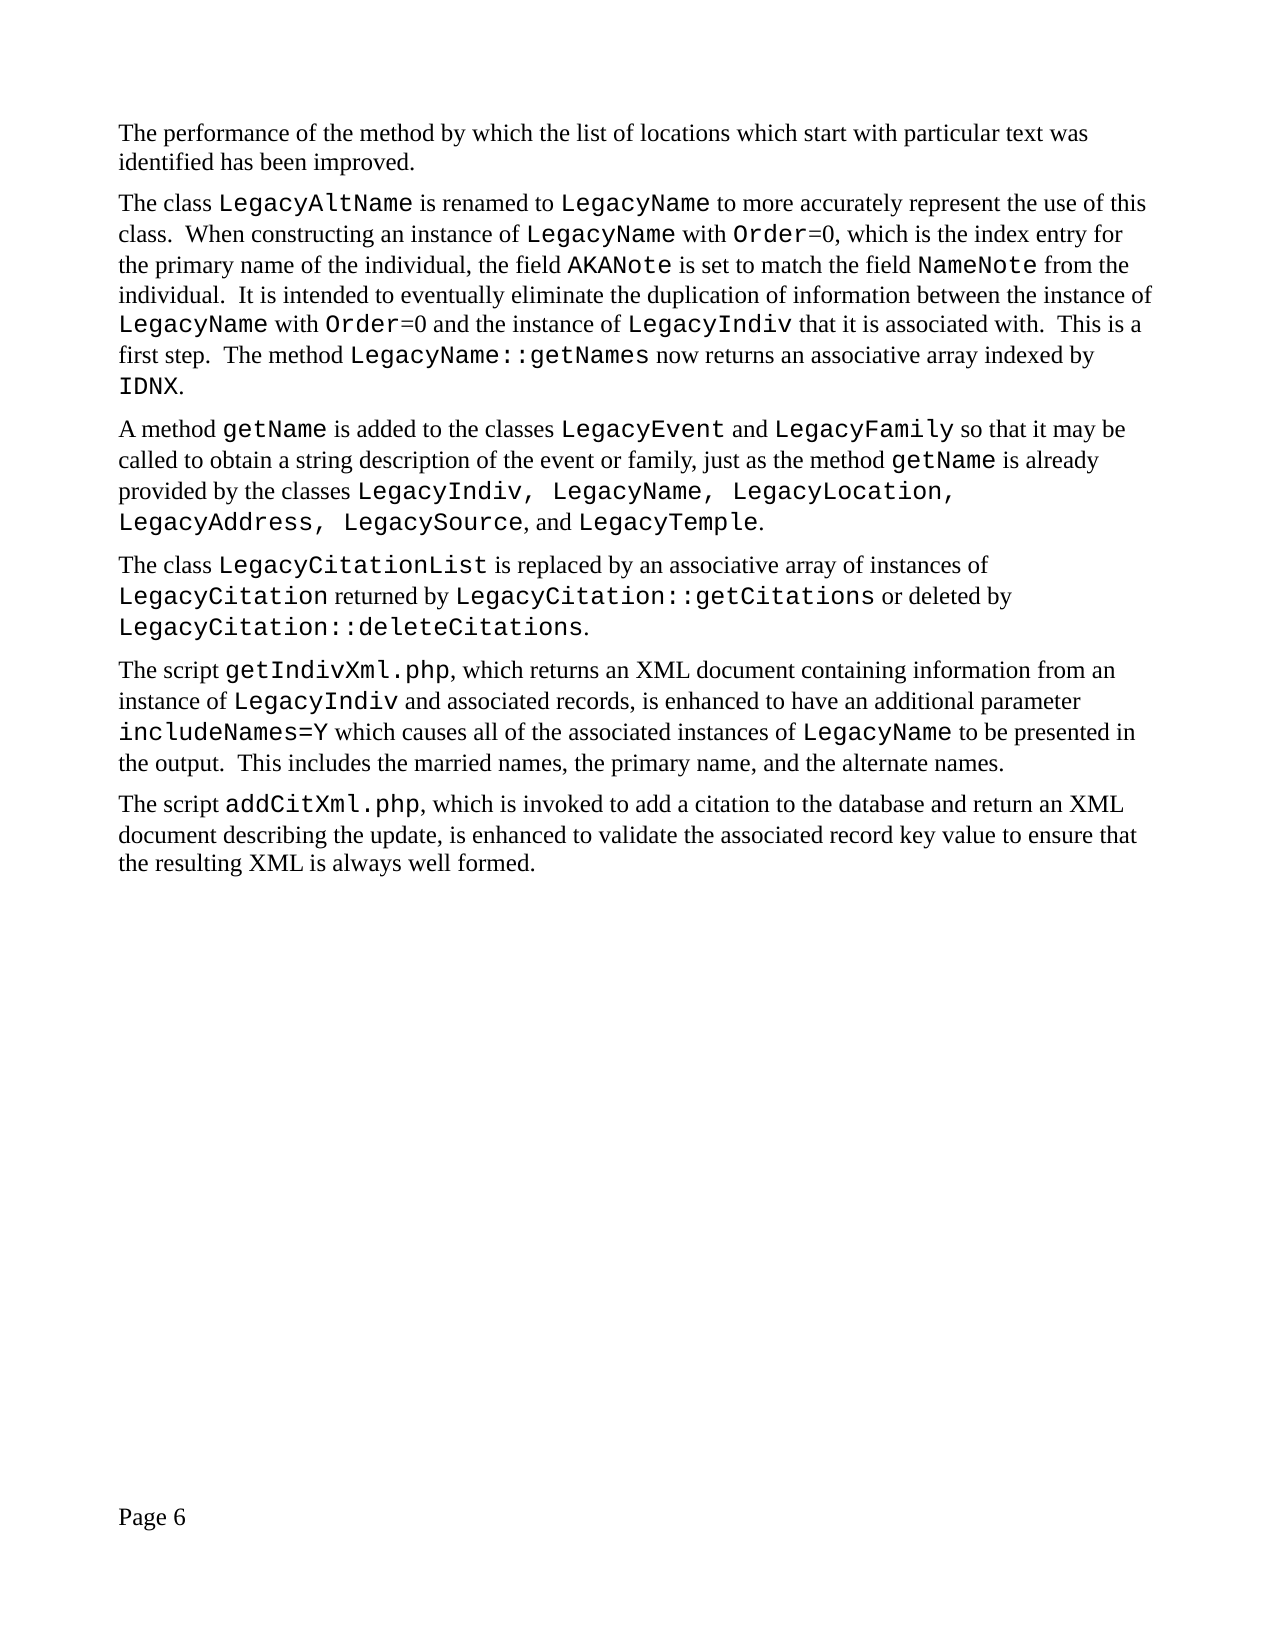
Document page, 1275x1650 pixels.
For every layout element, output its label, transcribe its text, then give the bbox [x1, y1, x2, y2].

text The performance of the method by which the list of locations which start with particular text was identified has been improved. [118, 118, 1157, 176]
text The class LegacyCitationList is replaced by an associative array of instances of LegacyCitation returned by LegacyCitation::getCitations or deleted by LegacyCitation::deleteCitations. [118, 550, 1157, 643]
text The class LegacyAltName is renamed to LegacyName to more accurately represent the use of this class. When constructing an instance of LegacyName with Order=0, which is the index entry for the primary name of the individual, the field AKANote is set to match the field NameNote from the individual. It is intended to eventually eliminate the duplication of information between the instance of LegacyName with Order=0 and the instance of LegacyIndiv that it is associated with. This is a first step. The method LegacyName::getNames now returns an associative array indexed by IDNX. [118, 188, 1157, 402]
text The script addCitXml.php, which is invoked to add a citation to the database and return an XML document describing the update, is enhanced to validate the associated record key value to ensure that the resulting XML is always well formed. [118, 789, 1157, 877]
text The script getIndivXml.php, which returns an XML document containing information from an instance of LegacyIndiv and associated records, is enhanced to have an additional parameter includeNames=Y which causes all of the associated instances of LegacyName to be presented in the output. This includes the married names, the primary name, and the alternate names. [118, 655, 1157, 776]
text A method getName is added to the classes LegacyEvent and LegacyFamily so that it may be called to obtain a string description of the event or family, just as the method getName is already provided by the classes LegacyIndiv, LegacyName, LegacyLocation, LegacyAddress, LegacySource, and LegacyTemple. [118, 414, 1157, 538]
